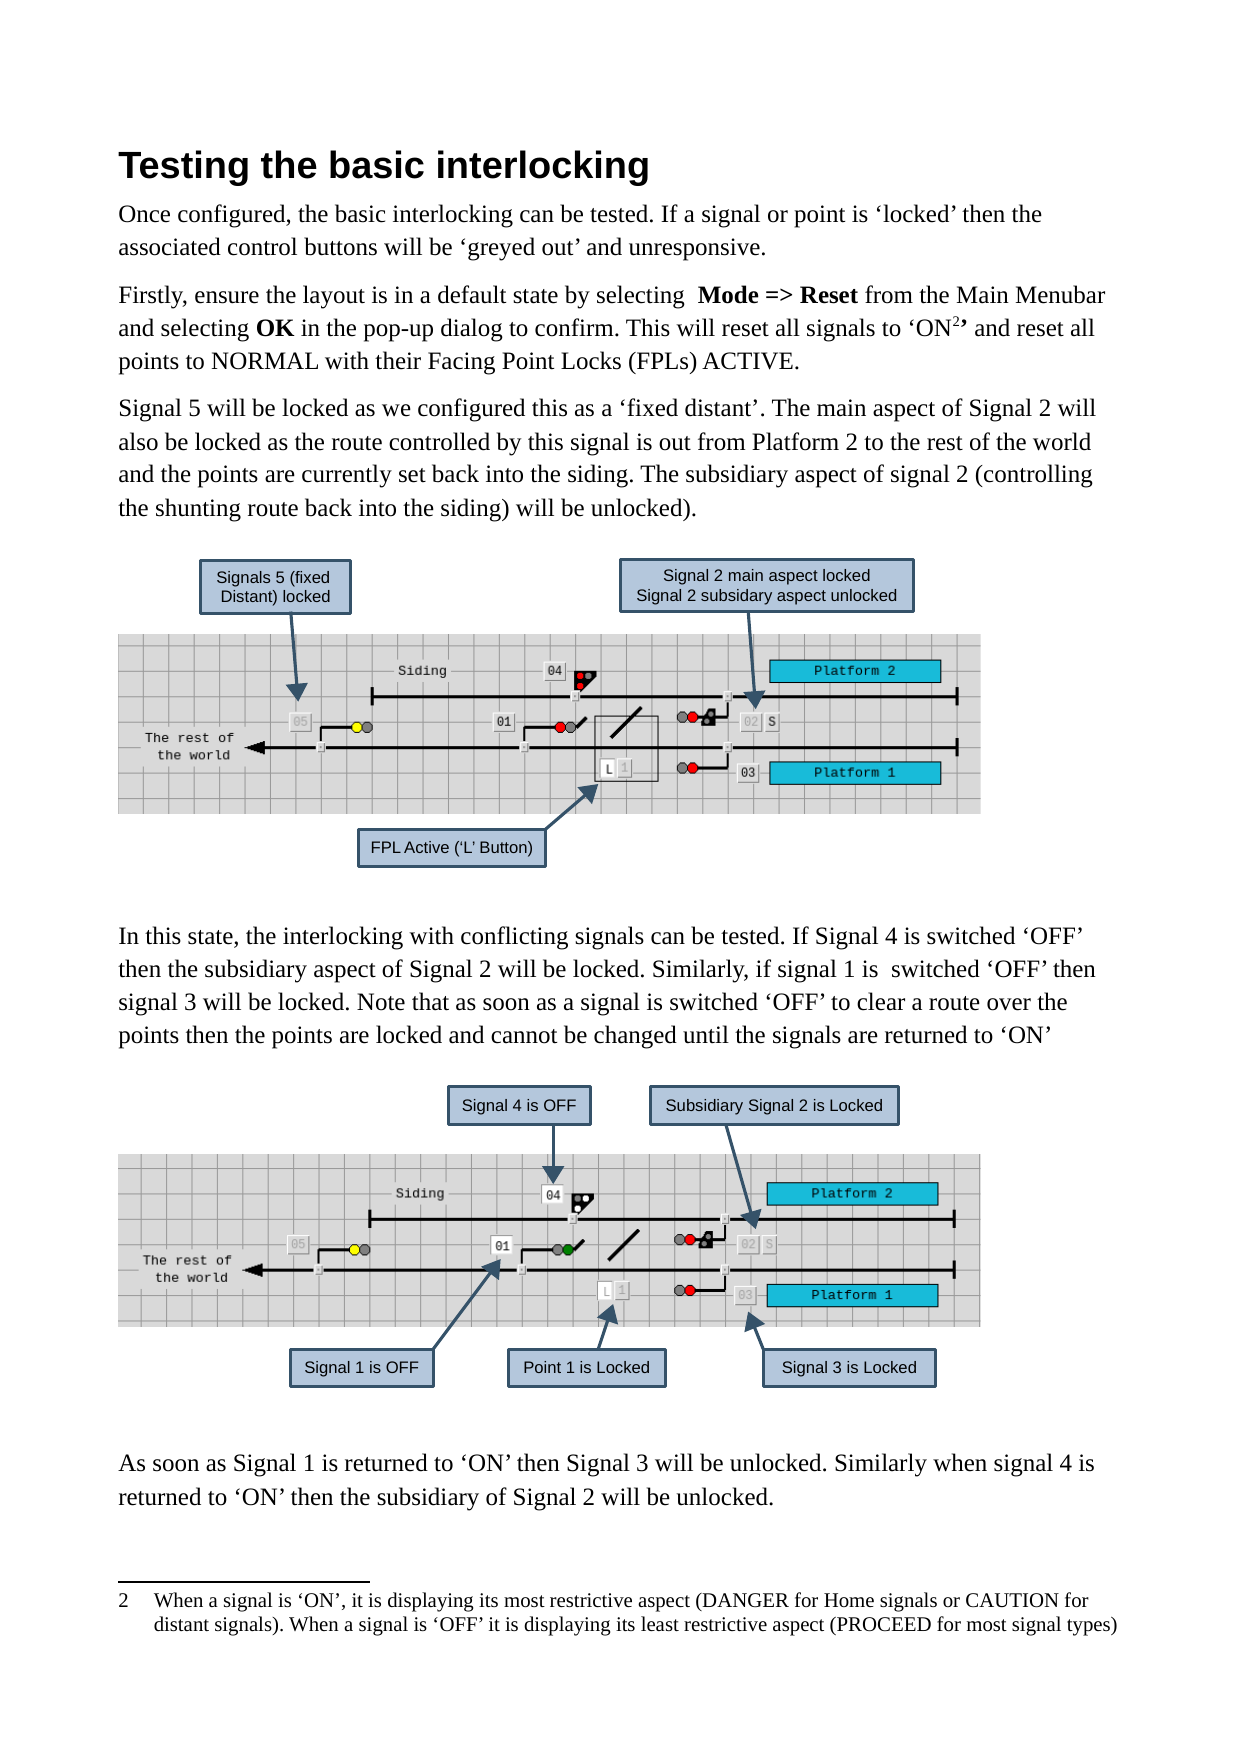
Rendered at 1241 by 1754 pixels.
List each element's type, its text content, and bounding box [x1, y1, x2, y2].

text When a signal is ‘ON’, it is displaying its most restrictive aspect (DANGER for Home signals or CAUTION for distant signals). When a signal is ‘OFF’ it is displaying its least restrictive aspect (PROCEED for most signal types) [118, 1588, 1122, 1636]
subtitle Testing the basic interlocking [118, 143, 1122, 187]
picture [118, 1154, 981, 1327]
text Firstly, ensure the layout is in a default state by selecting Mode => Reset from the Main Menubar and selecting OK in the pop-up dialog to confirm. This will reset all signals to ‘ON’ and reset all points to NORMAL with their Facing Point Locks (FPLs) ACTIVE. [118, 280, 1122, 375]
text As soon as Signal 1 is returned to ‘ON’ then Signal 3 will be unlocked. Similarly when signal 4 is returned to ‘ON’ then the subsidiary of Signal 2 will be unlocked. [118, 1448, 1122, 1510]
text Signal 5 will be locked as we configured this as a ‘fixed distant’. The main aspect of Signal 2 will also be locked as the route controlled by this signal is out from Platform 2 to the rest of the world and the points are currently set back into the siding. The subsidiary aspect of signal 2 (controlling the shunting route back into the siding) will be unlocked). [118, 393, 1122, 521]
text Once configured, the basic interlocking can be tested. If a signal or point is ‘locked’ then the associated control buttons will be ‘greyed out’ and unresponsive. [118, 199, 1122, 261]
text In this state, the interlocking with conflicting signals can be tested. If Signal 4 is switched ‘OFF’ then the subsidiary aspect of Signal 2 will be locked. Similarly, if signal 1 is switched ‘OFF’ then signal 3 will be locked. Note that as soon as a signal is switched ‘OFF’ to clear a route over the points then the points are locked and cannot be changed until the signals are returned to ‘ON’ [118, 921, 1122, 1049]
picture [118, 634, 981, 814]
